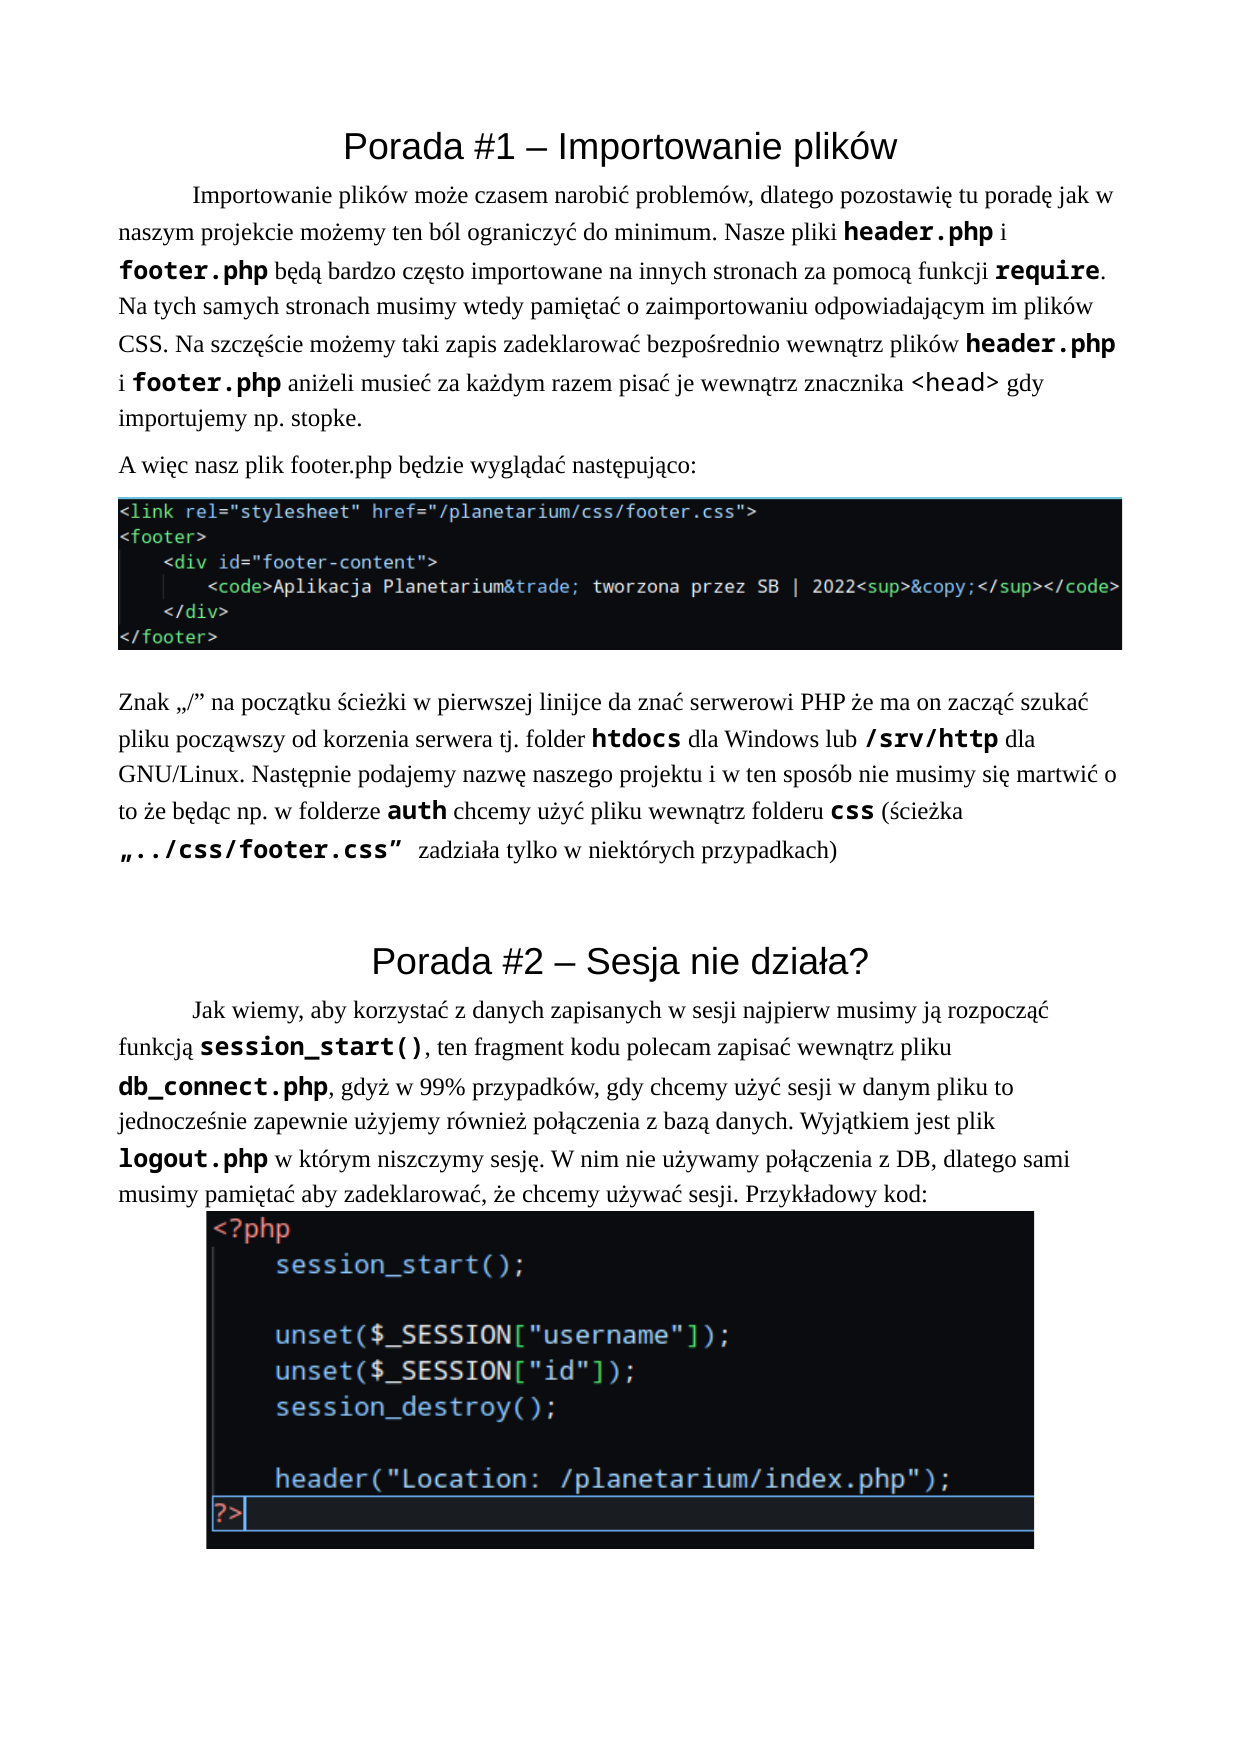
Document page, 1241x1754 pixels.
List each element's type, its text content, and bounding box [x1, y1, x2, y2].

text Importowanie plików może czasem narobić problemów, dlatego pozostawię tu poradę jak w naszym projekcie możemy ten ból ograniczyć do minimum. Nasze pliki header.php i footer.php będą bardzo często importowane na innych stronach za pomocą funkcji require. Na tych samych stronach musimy wtedy pamiętać o zaimportowaniu odpowiadającym im plików CSS. Na szczęście możemy taki zapis zadeklarować bezpośrednio wewnątrz plików header.php i footer.php aniżeli musieć za każdym razem pisać je wewnątrz znacznika <head> gdy importujemy np. stopke. [118, 180, 1122, 431]
picture [206, 1211, 1035, 1549]
picture [118, 497, 1123, 650]
text Jak wiemy, aby korzystać z danych zapisanych w sesji najpierw musimy ją rozpocząć funkcją session_start(), ten fragment kodu polecam zapisać wewnątrz pliku db_connect.php, gdyż w 99% przypadków, gdy chcemy użyć sesji w danym pliku to jednocześnie zapewnie użyjemy również połączenia z bazą danych. Wyjątkiem jest plik logout.php w którym niszczymy sesję. W nim nie używamy połączenia z DB, dlatego sami musimy pamiętać aby zadeklarować, że chcemy używać sesji. Przykładowy kod: [118, 995, 1122, 1207]
subtitle Porada #2 – Sesja nie działa? [118, 939, 1122, 983]
subtitle Porada #1 – Importowanie plików [118, 124, 1122, 167]
text Znak „/” na początku ścieżki w pierwszej linijce da znać serwerowi PHP że ma on zacząć szukać pliku począwszy od korzenia serwera tj. folder htdocs dla Windows lub /srv/http dla GNU/Linux. Następnie podajemy nazwę naszego projektu i w ten sposób nie musimy się martwić o to że będąc np. w folderze auth chcemy użyć pliku wewnątrz folderu css (ścieżka „../css/footer.css” zadziała tylko w niektórych przypadkach) [118, 650, 1122, 866]
text A więc nasz plik footer.php będzie wyglądać następująco: [118, 450, 1122, 479]
